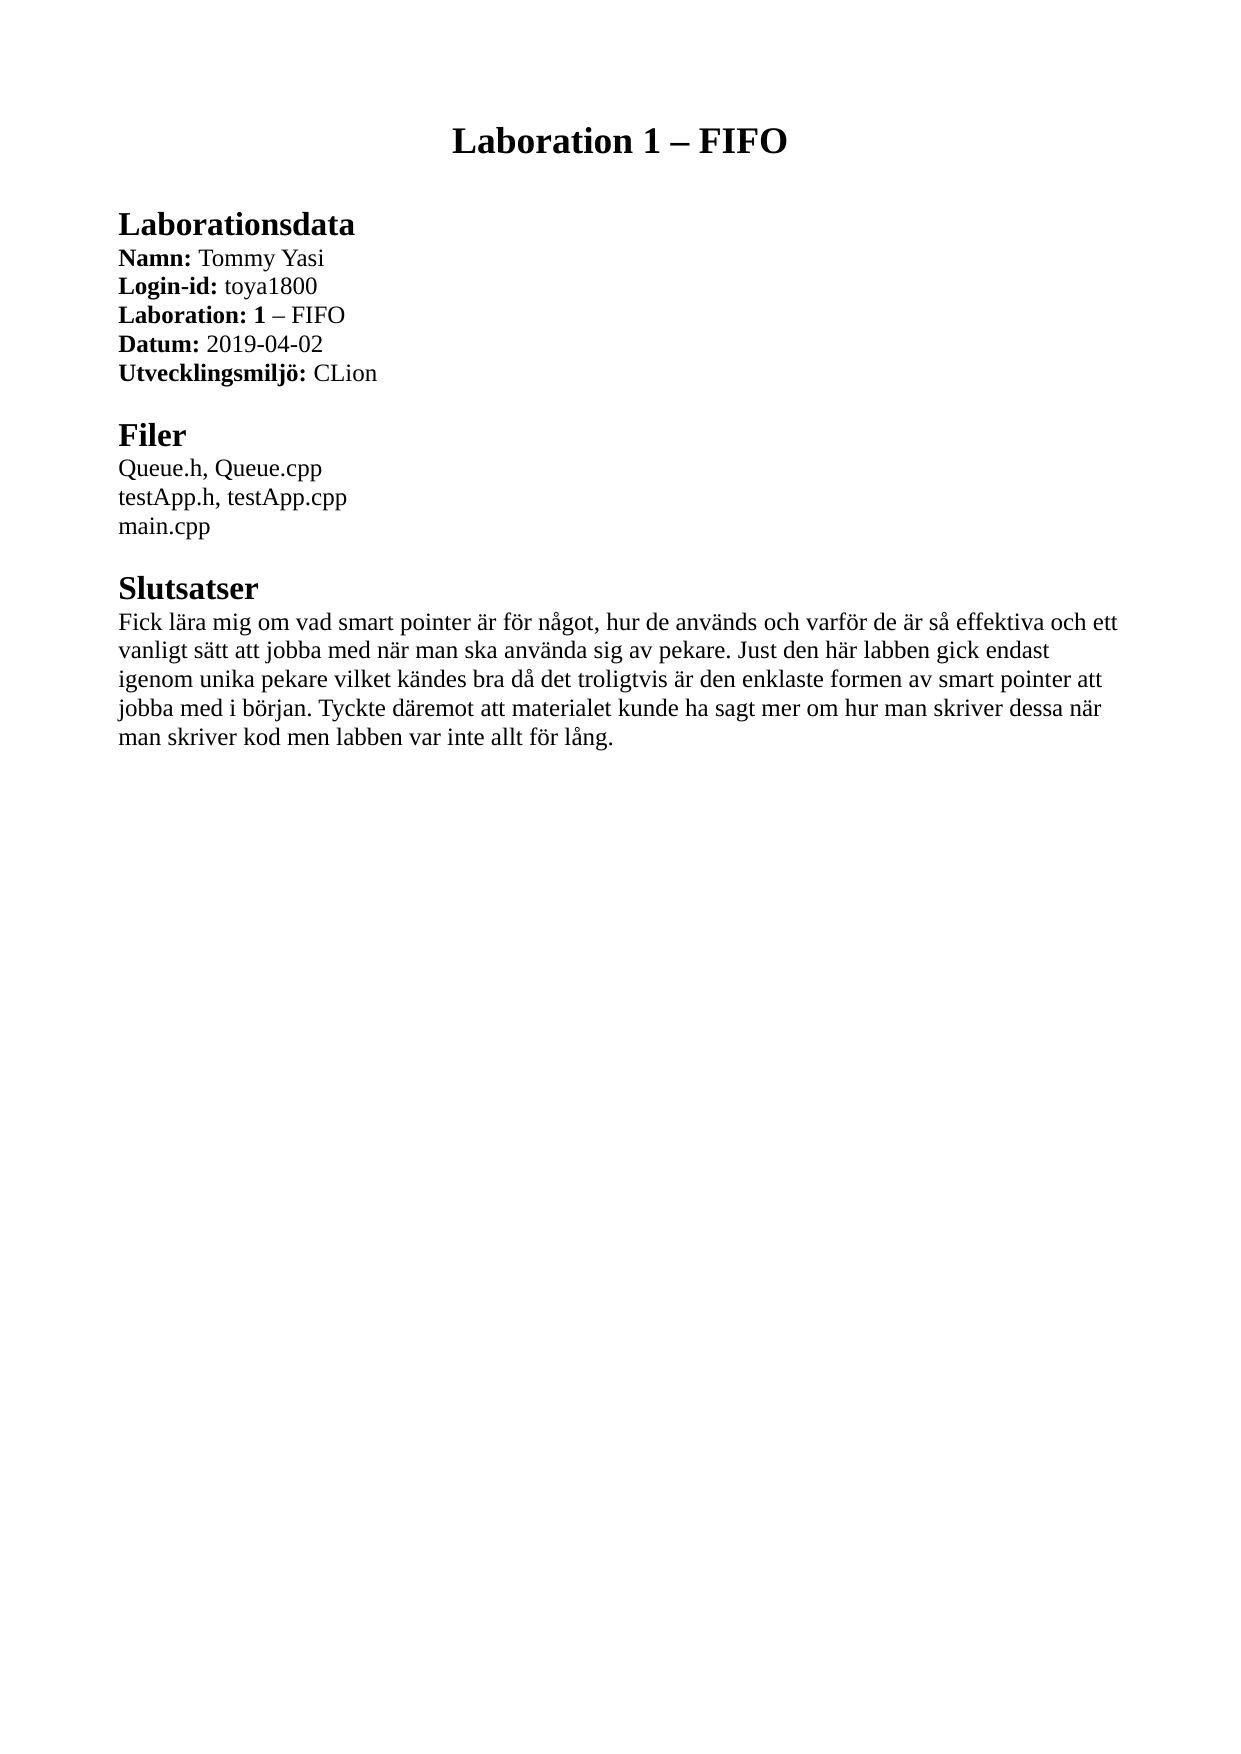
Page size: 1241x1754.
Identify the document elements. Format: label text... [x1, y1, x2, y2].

text Utvecklingsmiljö: CLion [118, 358, 1122, 386]
text Fick lära mig om vad smart pointer är för något, hur de används och varför de är så effektiva och ett vanligt sätt att jobba med när man ska använda sig av pekare. Just den här labben gick endast igenom unika pekare vilket kändes bra då det troligtvis är den enklaste formen av smart pointer att jobba med i början. Tyckte däremot att materialet kunde ha sagt mer om hur man skriver dessa när man skriver kod men labben var inte allt för lång. [118, 607, 1122, 751]
text Slutsatser [118, 568, 1122, 607]
text Login-id: toya1800 [118, 271, 1122, 300]
text main.cpp [118, 511, 1122, 540]
text Laborationsdata [118, 204, 1122, 243]
text Queue.h, Queue.cpp [118, 453, 1122, 482]
text Filer [118, 415, 1122, 453]
text Laboration: 1 – FIFO [118, 300, 1122, 329]
text Laboration 1 – FIFO [118, 118, 1122, 161]
text testApp.h, testApp.cpp [118, 482, 1122, 511]
text Namn: Tommy Yasi [118, 243, 1122, 271]
text Datum: 2019-04-02 [118, 329, 1122, 358]
